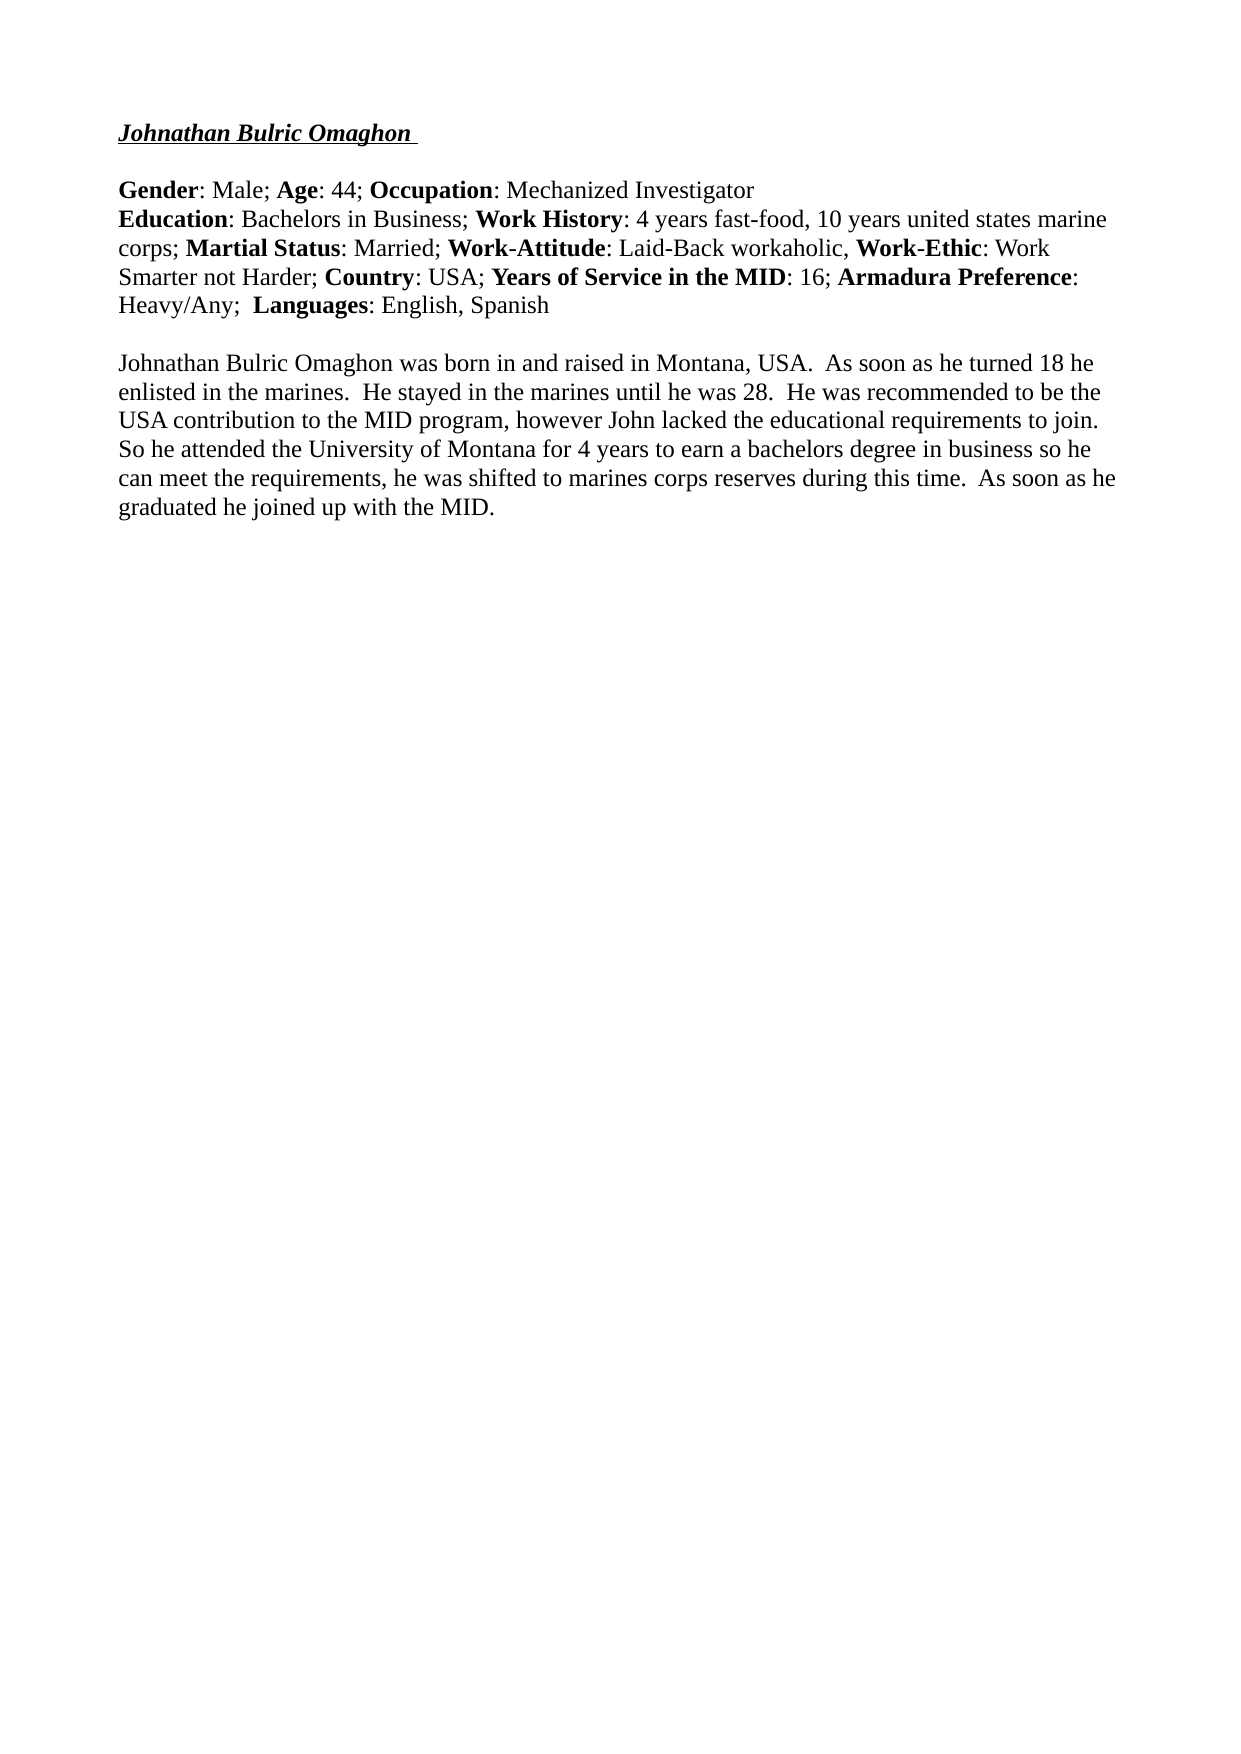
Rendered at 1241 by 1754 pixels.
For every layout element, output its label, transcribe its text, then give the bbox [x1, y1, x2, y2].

text Johnathan Bulric Omaghon [118, 118, 1122, 147]
text Education: Bachelors in Business; Work History: 4 years fast-food, 10 years united states marine corps; Martial Status: Married; Work-Attitude: Laid-Back workaholic, Work-Ethic: Work Smarter not Harder; Country: USA; Years of Service in the MID: 16; Armadura Preference: Heavy/Any; Languages: English, Spanish [118, 204, 1122, 319]
text Johnathan Bulric Omaghon was born in and raised in Montana, USA. As soon as he turned 18 he enlisted in the marines. He stayed in the marines until he was 28. He was recommended to be the USA contribution to the MID program, however John lacked the educational requirements to join. So he attended the University of Montana for 4 years to earn a bachelors degree in business so he can meet the requirements, he was shifted to marines corps reserves during this time. As soon as he graduated he joined up with the MID. [118, 348, 1122, 521]
text Gender: Male; Age: 44; Occupation: Mechanized Investigator [118, 176, 1122, 204]
